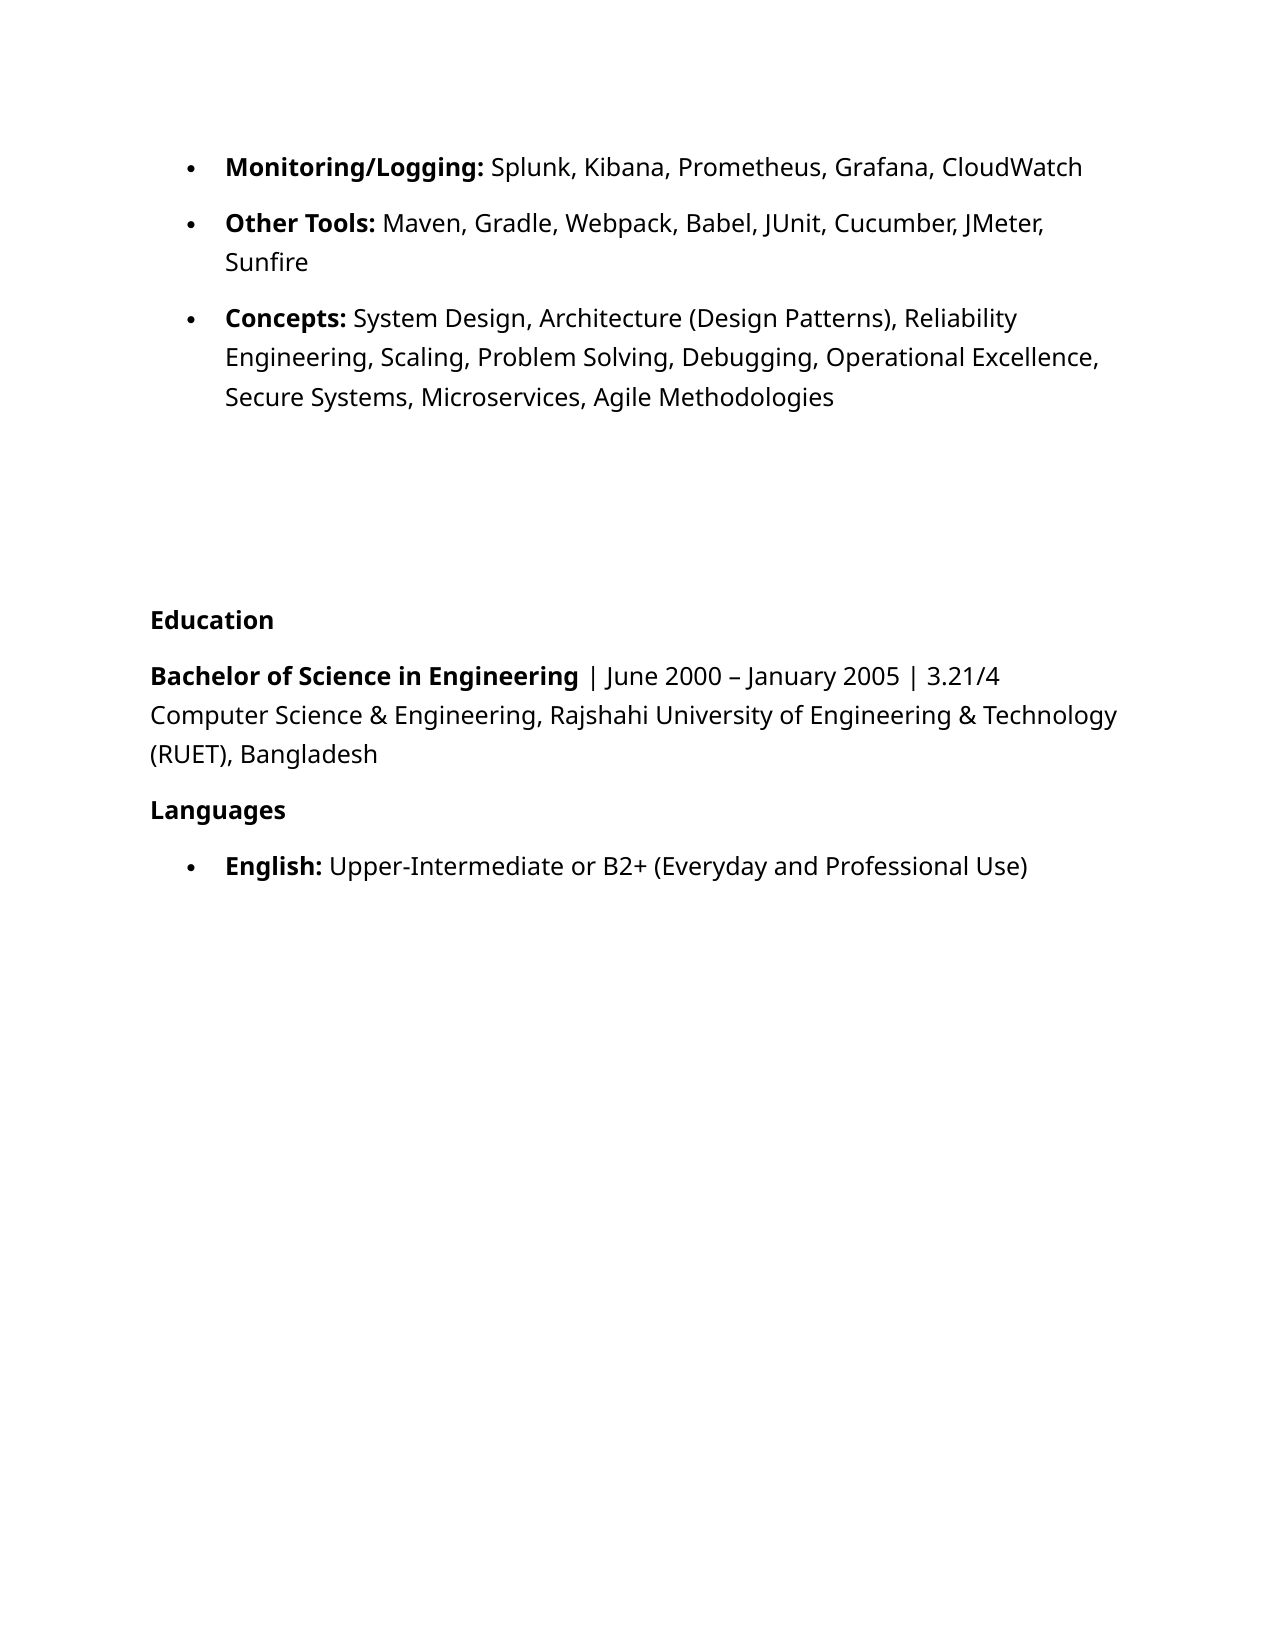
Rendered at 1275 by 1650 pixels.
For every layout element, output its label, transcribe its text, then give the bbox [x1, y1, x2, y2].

list Monitoring/Logging: Splunk, Kibana, Prometheus, Grafana, CloudWatch [187, 150, 1125, 184]
list Other Tools: Maven, Gradle, Webpack, Babel, JUnit, Cucumber, JMeter, Sunfire [187, 206, 1125, 279]
list English: Upper-Intermediate or B2+ (Everyday and Professional Use) [187, 848, 1125, 882]
text Bachelor of Science in Engineering | June 2000 – January 2005 | 3.21/4 Computer Science & Engineering, Rajshahi University of Engineering & Technology (RUET), Bangladesh [150, 658, 1125, 771]
list Concepts: System Design, Architecture (Design Patterns), Reliability Engineering, Scaling, Problem Solving, Debugging, Operational Excellence, Secure Systems, Microservices, Agile Methodologies [187, 301, 1125, 413]
text Education [150, 602, 1125, 637]
text Languages [150, 792, 1125, 827]
